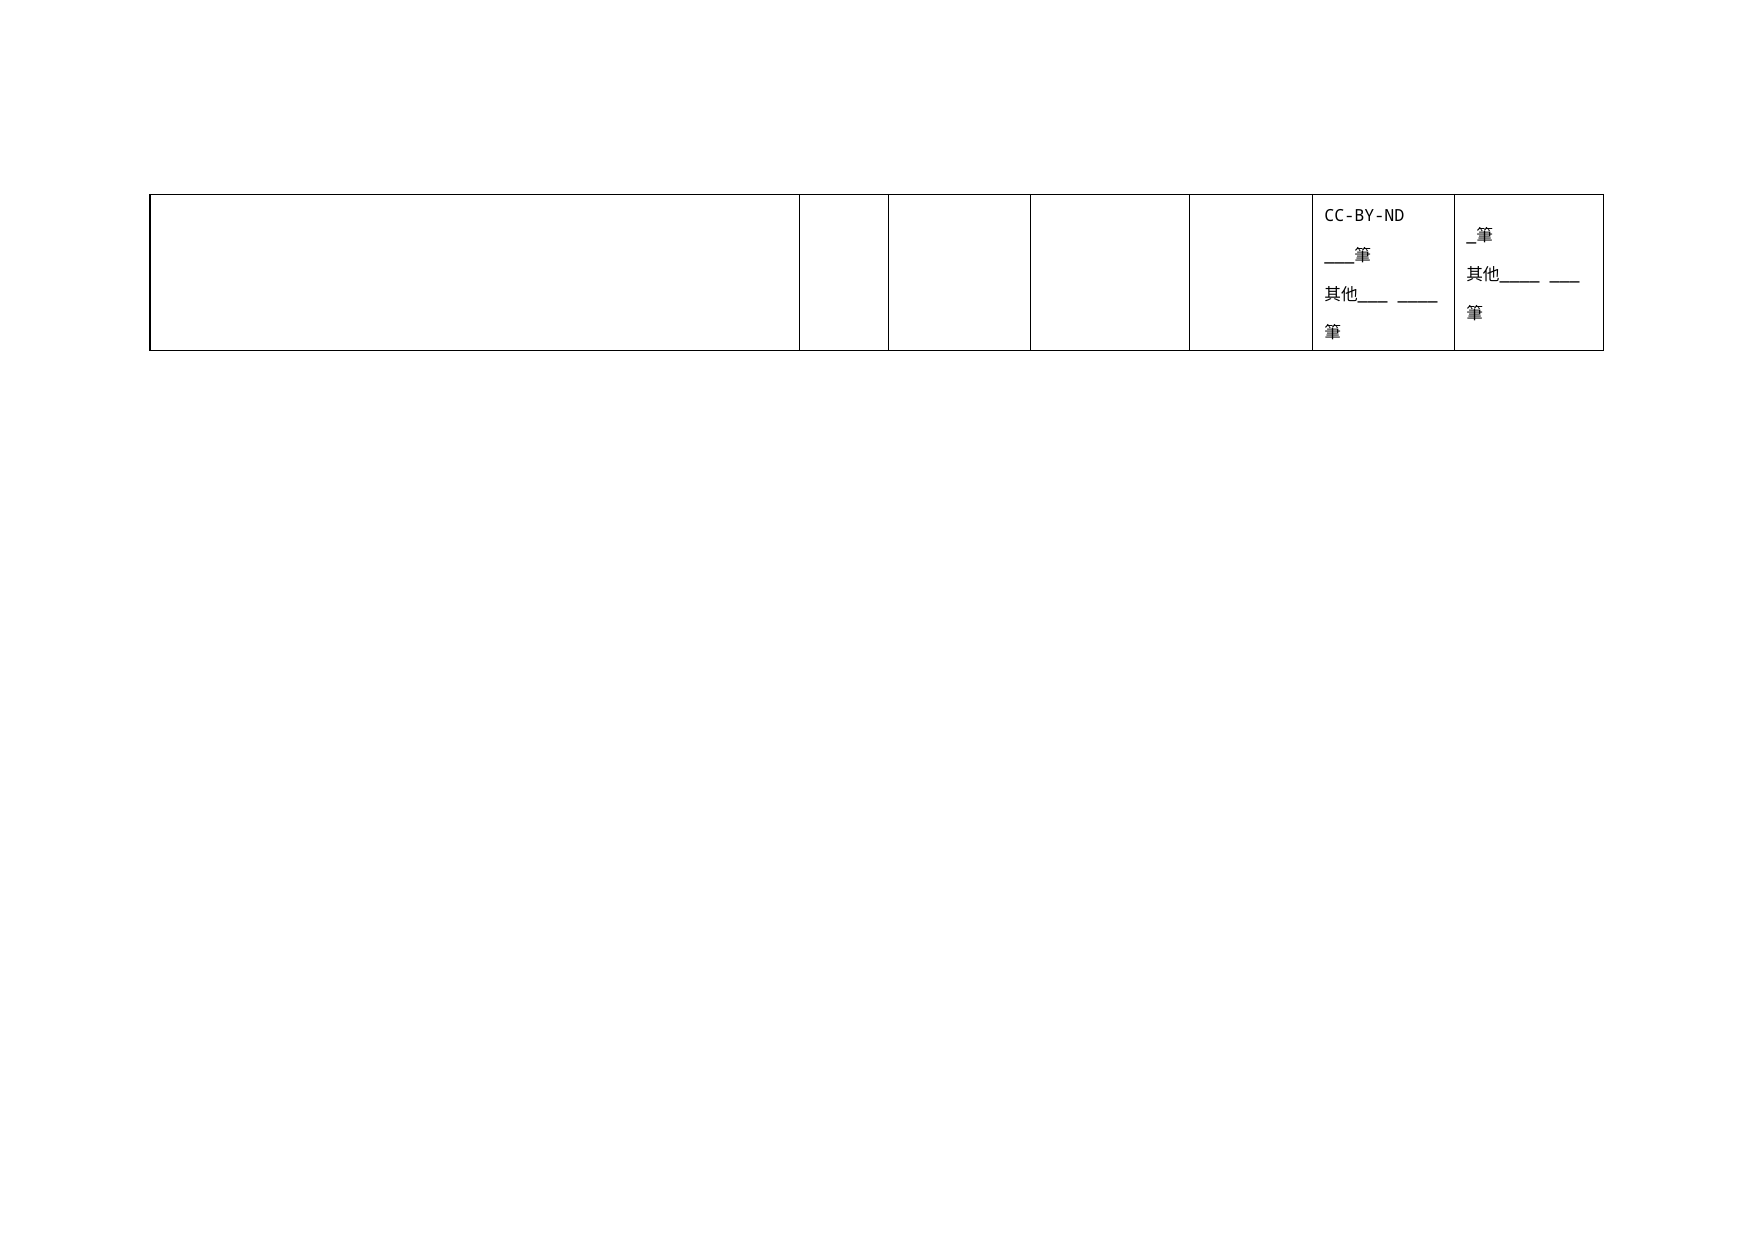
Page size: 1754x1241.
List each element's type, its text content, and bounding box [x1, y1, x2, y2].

table_cell CC-BY-ND ___筆 其他___ ____筆 [1313, 195, 1454, 350]
table_cell [1031, 195, 1189, 350]
table_cell _筆 其他____ ___筆 [1455, 195, 1603, 350]
table_cell [151, 195, 799, 350]
table_cell [1190, 195, 1312, 350]
table_cell [800, 195, 888, 350]
table_cell [889, 195, 1030, 350]
